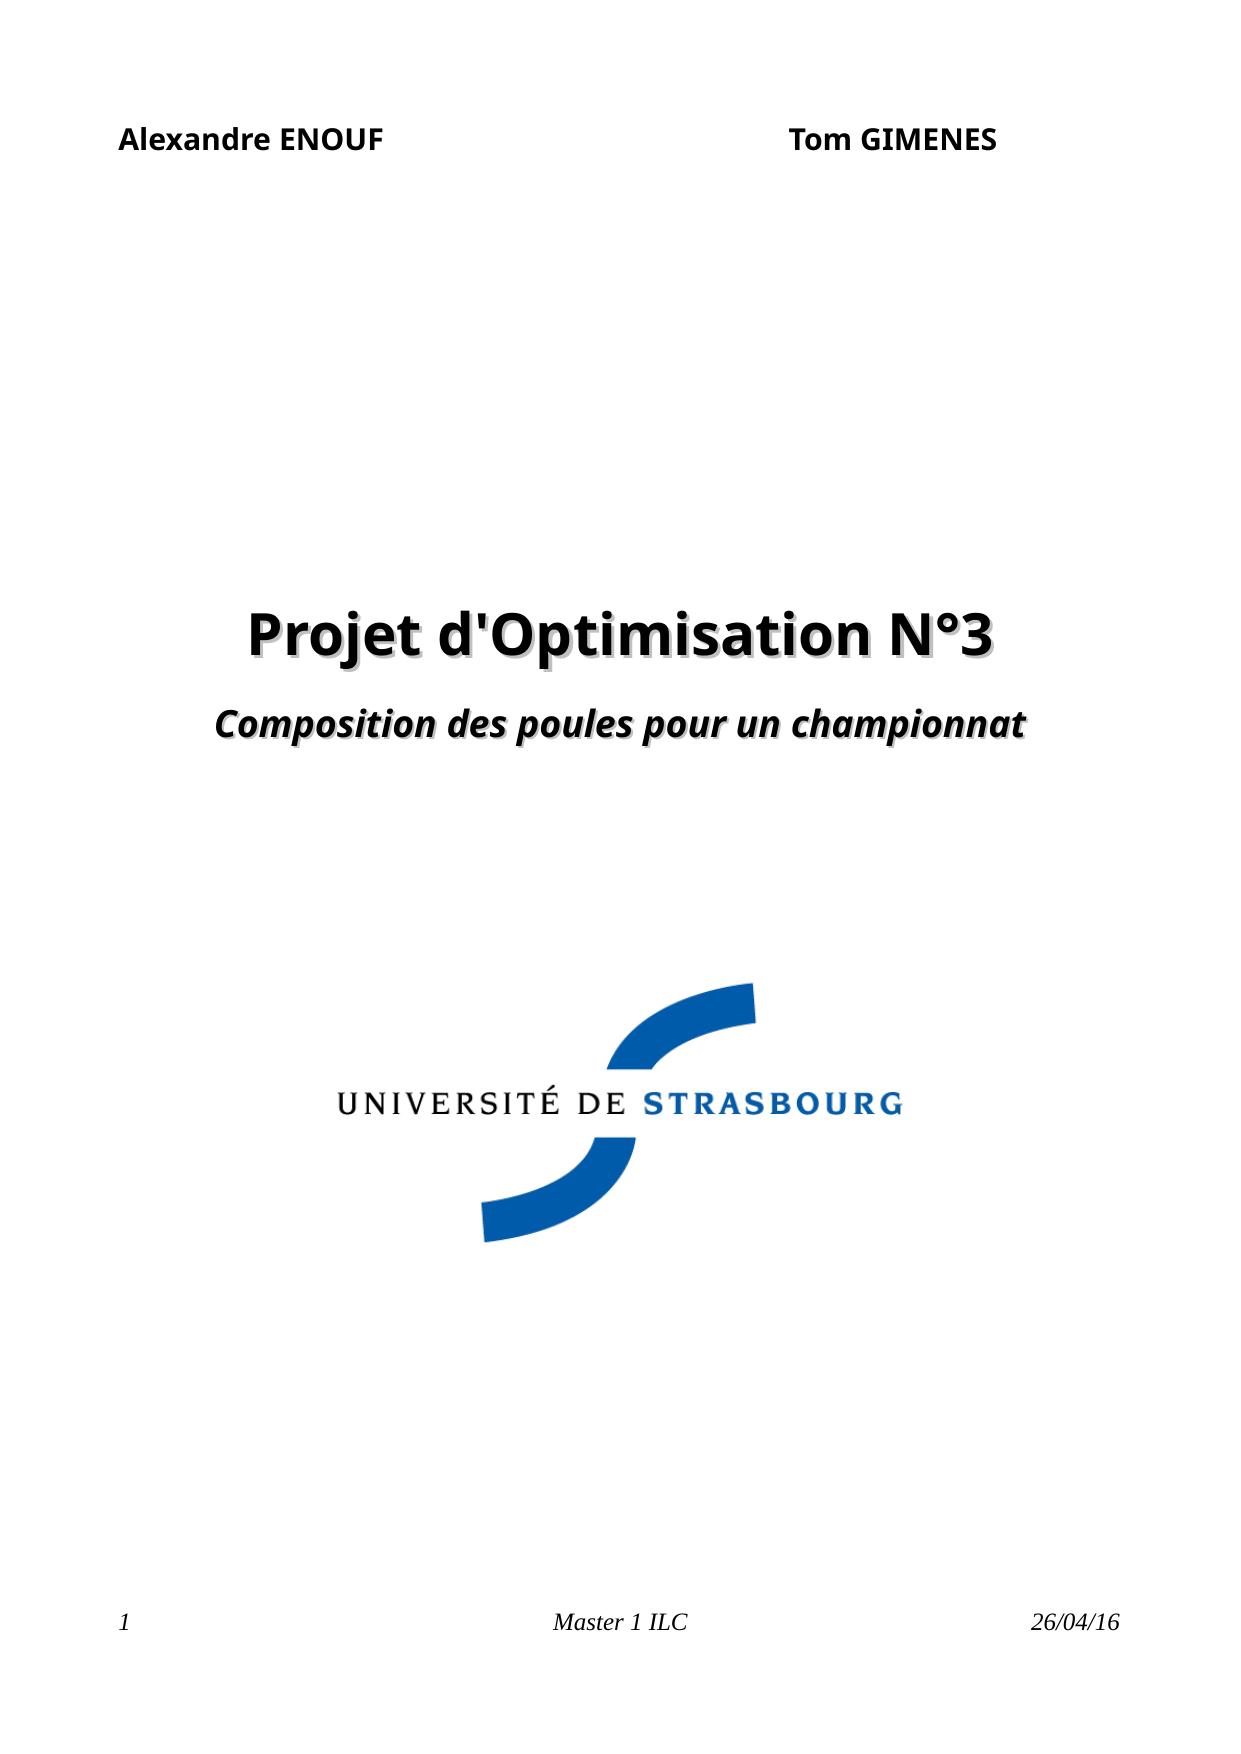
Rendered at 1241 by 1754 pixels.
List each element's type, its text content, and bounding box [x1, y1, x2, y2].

text Alexandre ENOUF Tom GIMENES [118, 118, 1122, 209]
picture [324, 966, 916, 1261]
title Projet d'Optimisation N°3 [118, 593, 1122, 673]
title Composition des poules pour un championnat [118, 698, 1122, 828]
